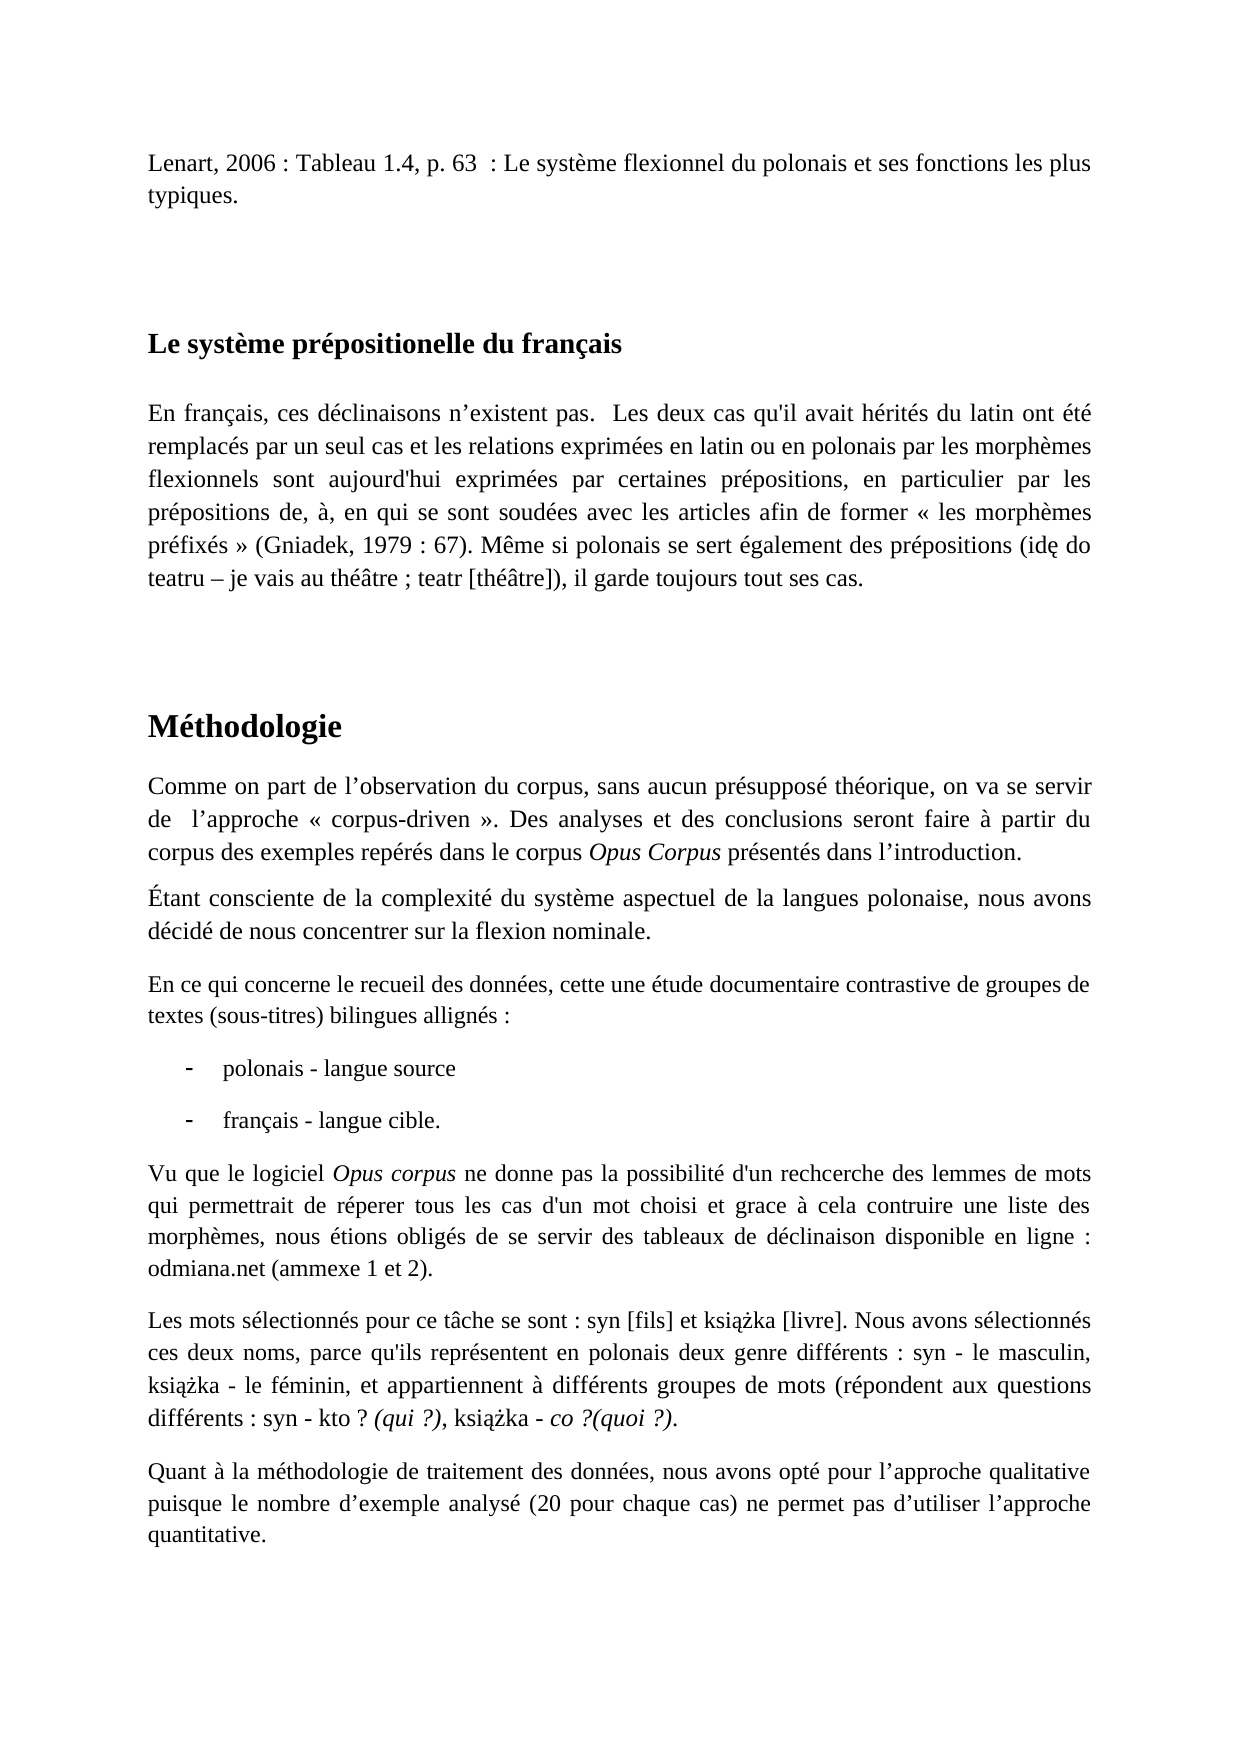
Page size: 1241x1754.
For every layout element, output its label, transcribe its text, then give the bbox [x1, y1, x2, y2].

text Les mots sélectionnés pour ce tâche se sont : syn [fils] et książka [livre]. Nous avons sélectionnés ces deux noms, parce qu'ils représentent en polonais deux genre différents : syn - le masculin, książka - le féminin, et appartiennent à différents groupes de mots (répondent aux questions différents : syn - kto ? (qui ?), książka - co ?(quoi ?). [148, 1307, 1093, 1432]
text Comme on part de l’observation du corpus, sans aucun présupposé théorique, on va se servir de l’approche « corpus-driven ». Des analyses et des conclusions seront faire à partir du corpus des exemples repérés dans le corpus Opus Corpus présentés dans l’introduction. [148, 771, 1093, 866]
text Quant à la méthodologie de traitement des données, nous avons opté pour l’approche qualitative puisque le nombre d’exemple analysé (20 pour chaque cas) ne permet pas d’utiliser l’approche quantitative. [148, 1457, 1093, 1548]
list polonais - langue source [185, 1054, 1093, 1082]
text En français, ces déclinaisons n’existent pas. Les deux cas qu'il avait hérités du latin ont été remplacés par un seul cas et les relations exprimées en latin ou en polonais par les morphèmes flexionnels sont aujourd'hui exprimées par certaines prépositions, en particulier par les prépositions de, à, en qui se sont soudées avec les articles afin de former « les morphèmes préfixés » (Gniadek, 1979 : 67). Même si polonais se sert également des prépositions (idę do teatru – je vais au théâtre ; teatr [théâtre]), il garde toujours tout ses cas. [148, 398, 1093, 592]
text Étant consciente de la complexité du système aspectuel de la langues polonaise, nous avons décidé de nous concentrer sur la flexion nominale. [148, 883, 1093, 945]
text Le système prépositionelle du français [148, 326, 1093, 359]
text Méthodologie [148, 707, 1093, 745]
text Lenart, 2006 : Tableau 1.4, p. 63 : Le système flexionnel du polonais et ses fonctions les plus typiques. [148, 148, 1093, 209]
list français - langue cible. [185, 1107, 1093, 1134]
text En ce qui concerne le recueil des données, cette une étude documentaire contrastive de groupes de textes (sous-titres) bilingues allignés : [148, 970, 1093, 1029]
text Vu que le logiciel Opus corpus ne donne pas la possibilité d'un rechcerche des lemmes de mots qui permettrait de réperer tous les cas d'un mot choisi et grace à cela contruire une liste des morphèmes, nous étions obligés de se servir des tableaux de déclinaison disponible en ligne : odmiana.net (ammexe 1 et 2). [148, 1159, 1093, 1282]
